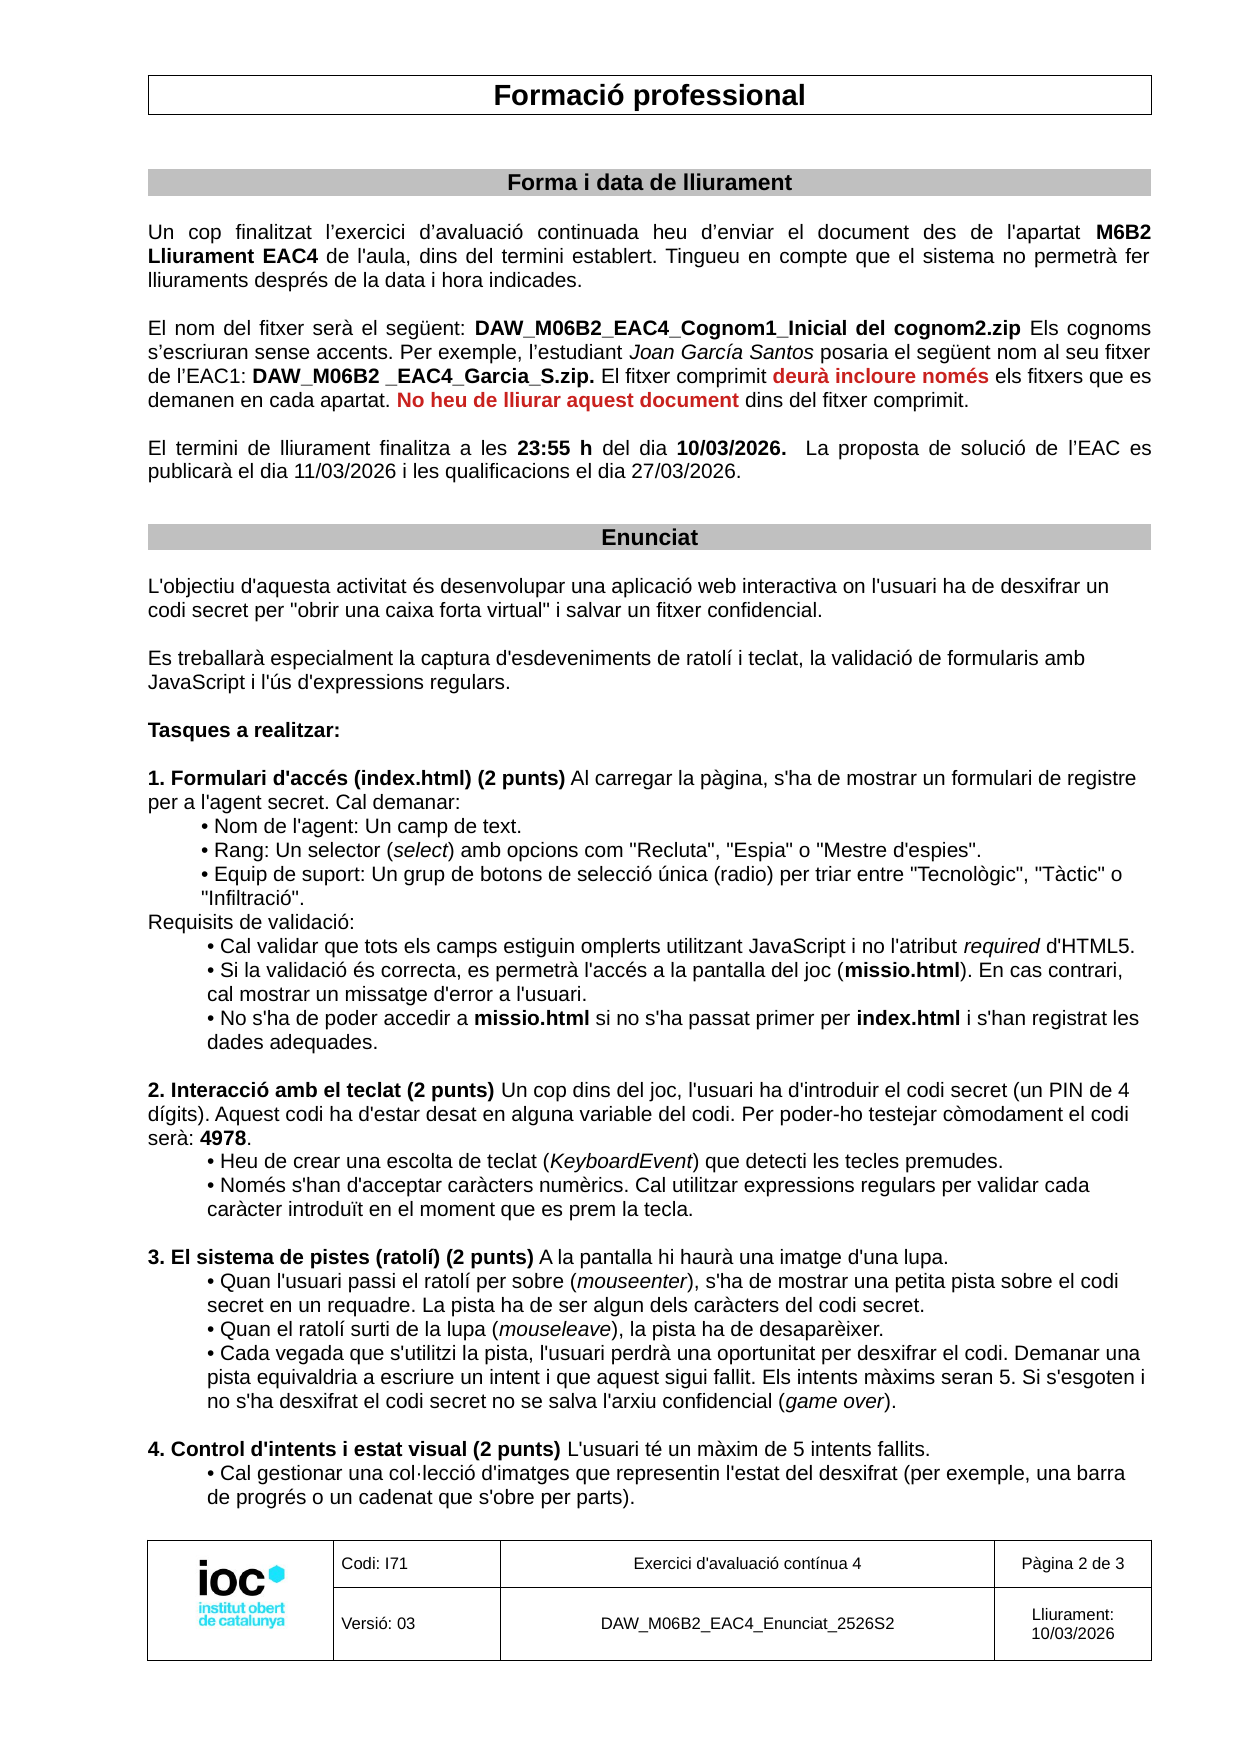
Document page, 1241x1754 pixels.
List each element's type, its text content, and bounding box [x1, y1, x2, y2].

text El termini de lliurament finalitza a les 23:55 h del dia 10/03/2026. La proposta de solució de l’EAC es publicarà el dia 11/03/2026 i les qualificacions el dia 27/03/2026. [148, 435, 1151, 483]
text • Quan l'usuari passi el ratolí per sobre (mouseenter), s'ha de mostrar una petita pista sobre el codi secret en un requadre. La pista ha de ser algun dels caràcters del codi secret. [207, 1269, 1151, 1317]
text L'objectiu d'aquesta activitat és desenvolupar una aplicació web interactiva on l'usuari ha de desxifrar un codi secret per "obrir una caixa forta virtual" i salvar un fitxer confidencial. [148, 574, 1151, 622]
text • Nom de l'agent: Un camp de text. [201, 814, 1151, 838]
text 1. Formulari d'accés (index.html) (2 punts) Al carregar la pàgina, s'ha de mostrar un formulari de registre per a l'agent secret. Cal demanar: [148, 766, 1151, 814]
text Un cop finalitzat l’exercici d’avaluació continuada heu d’enviar el document des de l'apartat M6B2 Lliurament EAC4 de l'aula, dins del termini establert. Tingueu en compte que el sistema no permetrà fer lliuraments després de la data i hora indicades. [148, 220, 1151, 292]
text • Només s'han d'acceptar caràcters numèrics. Cal utilitzar expressions regulars per validar cada caràcter introduït en el moment que es prem la tecla. [207, 1173, 1151, 1221]
text • Cal gestionar una col·lecció d'imatges que representin l'estat del desxifrat (per exemple, una barra de progrés o un cadenat que s'obre per parts). [207, 1461, 1151, 1509]
text 2. Interacció amb el teclat (2 punts) Un cop dins del joc, l'usuari ha d'introduir el codi secret (un PIN de 4 dígits). Aquest codi ha d'estar desat en alguna variable del codi. Per poder-ho testejar còmodament el codi serà: 4978. [148, 1077, 1151, 1149]
text Requisits de validació: [148, 910, 1151, 934]
text 3. El sistema de pistes (ratolí) (2 punts) A la pantalla hi haurà una imatge d'una lupa. [148, 1245, 1151, 1269]
text • Equip de suport: Un grup de botons de selecció única (radio) per triar entre "Tecnològic", "Tàctic" o "Infiltració". [201, 862, 1151, 910]
text • Cal validar que tots els camps estiguin omplerts utilitzant JavaScript i no l'atribut required d'HTML5. [207, 934, 1151, 958]
text • Si la validació és correcta, es permetrà l'accés a la pantalla del joc (missio.html). En cas contrari, cal mostrar un missatge d'error a l'usuari. [207, 958, 1151, 1006]
text • Cada vegada que s'utilitzi la pista, l'usuari perdrà una oportunitat per desxifrar el codi. Demanar una pista equivaldria a escriure un intent i que aquest sigui fallit. Els intents màxims seran 5. Si s'esgoten i no s'ha desxifrat el codi secret no se salva l'arxiu confidencial (game over). [207, 1341, 1151, 1413]
text • Rang: Un selector (select) amb opcions com "Recluta", "Espia" o "Mestre d'espies". [201, 838, 1151, 862]
text • Heu de crear una escolta de teclat (KeyboardEvent) que detecti les tecles premudes. [207, 1149, 1151, 1173]
text Tasques a realitzar: [148, 718, 1151, 742]
text Enunciat [148, 524, 1151, 550]
text Forma i data de lliurament [148, 169, 1151, 196]
picture [186, 1547, 298, 1639]
text • No s'ha de poder accedir a missio.html si no s'ha passat primer per index.html i s'han registrat les dades adequades. [207, 1006, 1151, 1053]
text El nom del fitxer serà el següent: DAW_M06B2_EAC4_Cognom1_Inicial del cognom2.zip Els cognoms s’escriuran sense accents. Per exemple, l’estudiant Joan García Santos posaria el següent nom al seu fitxer de l’EAC1: DAW_M06B2 _EAC4_Garcia_S.zip. El fitxer comprimit deurà incloure només els fitxers que es demanen en cada apartat. No heu de lliurar aquest document dins del fitxer comprimit. [148, 316, 1151, 411]
text 4. Control d'intents i estat visual (2 punts) L'usuari té un màxim de 5 intents fallits. [148, 1437, 1151, 1461]
text • Quan el ratolí surti de la lupa (mouseleave), la pista ha de desaparèixer. [207, 1317, 1151, 1341]
text Es treballarà especialment la captura d'esdeveniments de ratolí i teclat, la validació de formularis amb JavaScript i l'ús d'expressions regulars. [148, 646, 1151, 694]
